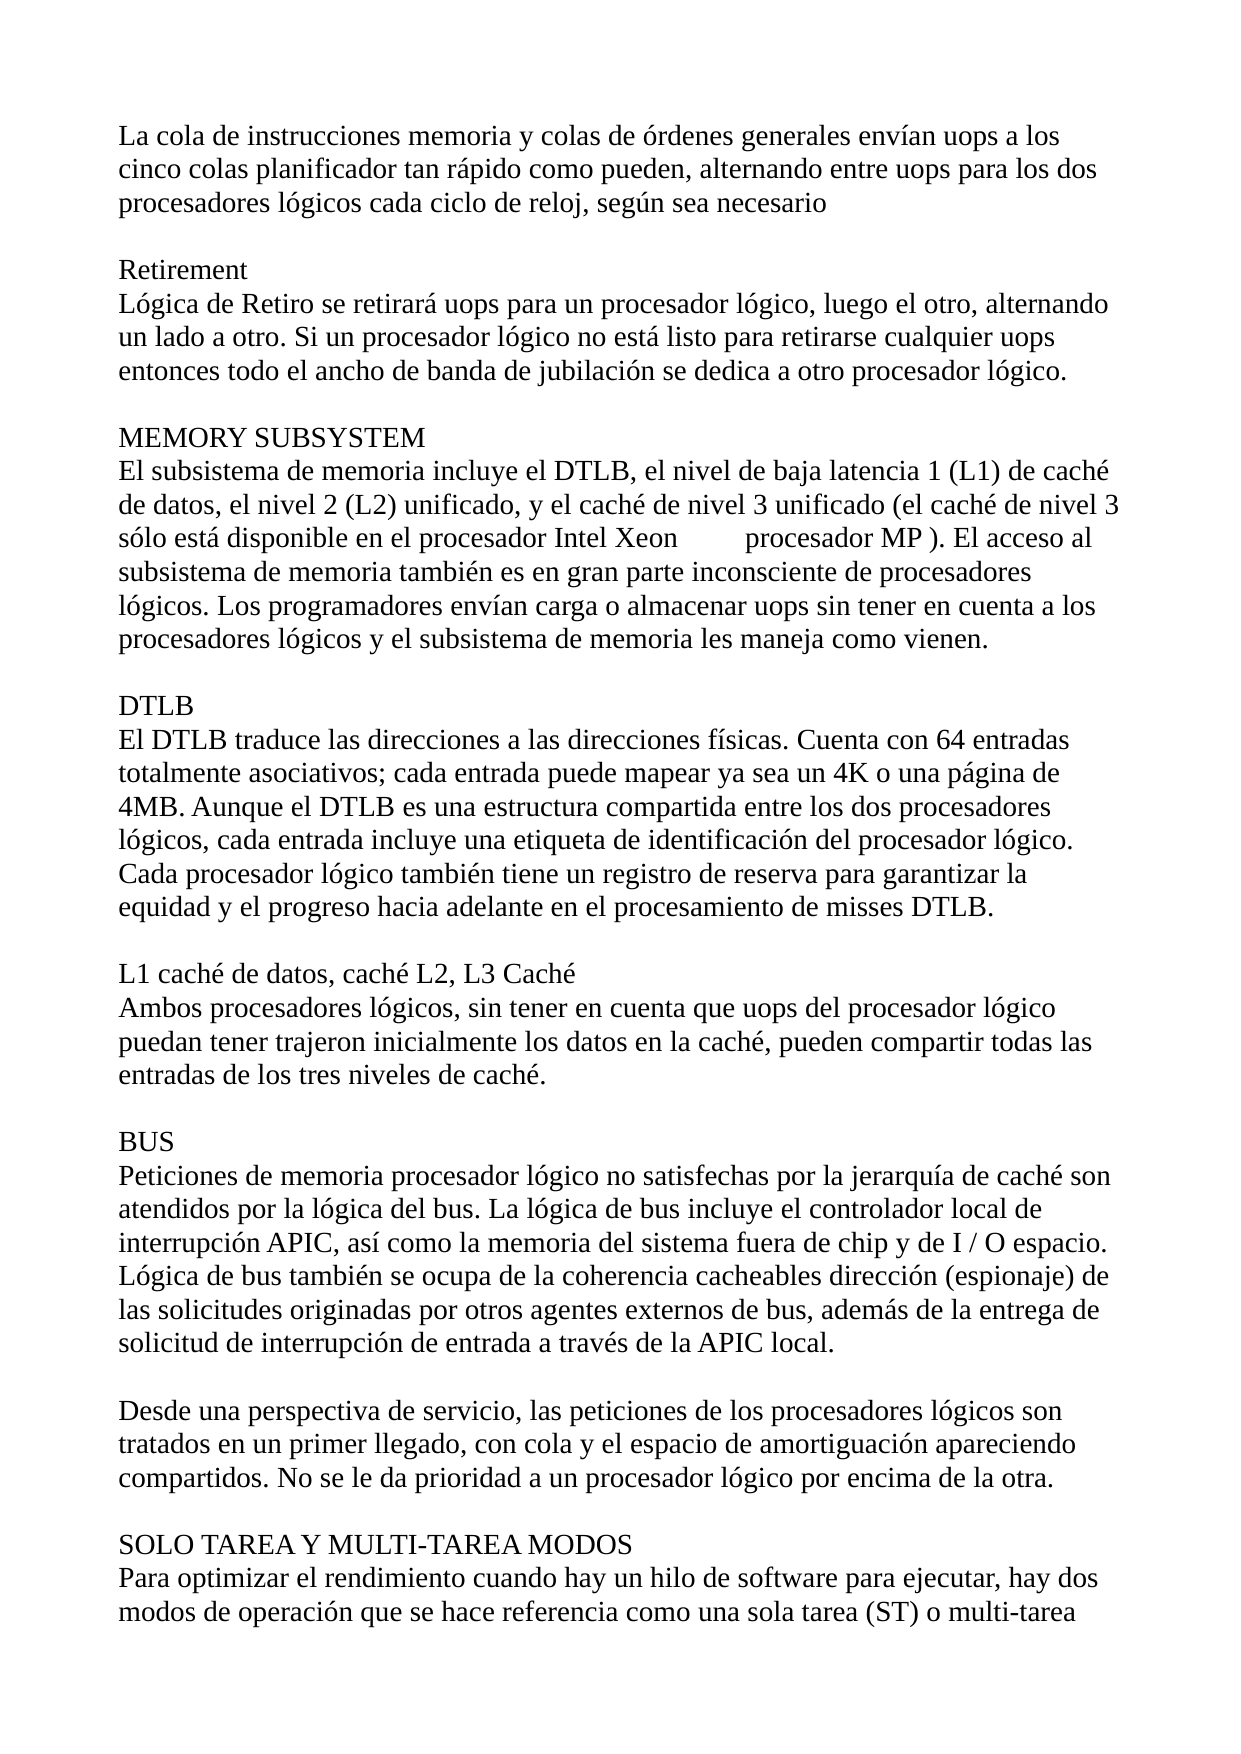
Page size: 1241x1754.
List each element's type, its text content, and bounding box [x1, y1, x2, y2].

text MEMORY SUBSYSTEM [118, 420, 1122, 453]
text Desde una perspectiva de servicio, las peticiones de los procesadores lógicos son tratados en un primer llegado, con cola y el espacio de amortiguación apareciendo compartidos. No se le da prioridad a un procesador lógico por encima de la otra. [118, 1393, 1122, 1493]
text L1 caché de datos, caché L2, L3 Caché [118, 957, 1122, 990]
text BUS [118, 1124, 1122, 1158]
text Para optimizar el rendimiento cuando hay un hilo de software para ejecutar, hay dos modos de operación que se hace referencia como una sola tarea (ST) o multi-tarea [118, 1560, 1122, 1627]
text La cola de instrucciones memoria y colas de órdenes generales envían uops a los cinco colas planificador tan rápido como pueden, alternando entre uops para los dos procesadores lógicos cada ciclo de reloj, según sea necesario [118, 118, 1122, 219]
text El DTLB traduce las direcciones a las direcciones físicas. Cuenta con 64 entradas totalmente asociativos; cada entrada puede mapear ya sea un 4K o una página de 4MB. Aunque el DTLB es una estructura compartida entre los dos procesadores lógicos, cada entrada incluye una etiqueta de identificación del procesador lógico. Cada procesador lógico también tiene un registro de reserva para garantizar la equidad y el progreso hacia adelante en el procesamiento de misses DTLB. [118, 722, 1122, 923]
text SOLO TAREA Y MULTI-TAREA MODOS [118, 1527, 1122, 1560]
text Lógica de Retiro se retirará uops para un procesador lógico, luego el otro, alternando un lado a otro. Si un procesador lógico no está listo para retirarse cualquier uops entonces todo el ancho de banda de jubilación se dedica a otro procesador lógico. [118, 286, 1122, 386]
text Ambos procesadores lógicos, sin tener en cuenta que uops del procesador lógico puedan tener trajeron inicialmente los datos en la caché, pueden compartir todas las entradas de los tres niveles de caché. [118, 990, 1122, 1091]
text Retirement [118, 252, 1122, 286]
text Peticiones de memoria procesador lógico no satisfechas por la jerarquía de caché son atendidos por la lógica del bus. La lógica de bus incluye el controlador local de interrupción APIC, así como la memoria del sistema fuera de chip y de I / O espacio. Lógica de bus también se ocupa de la coherencia cacheables dirección (espionaje) de las solicitudes originadas por otros agentes externos de bus, además de la entrega de solicitud de interrupción de entrada a través de la APIC local. [118, 1158, 1122, 1359]
text DTLB [118, 688, 1122, 722]
text El subsistema de memoria incluye el DTLB, el nivel de baja latencia 1 (L1) de caché de datos, el nivel 2 (L2) unificado, y el caché de nivel 3 unificado (el caché de nivel 3 sólo está disponible en el procesador Intel Xeon   procesador MP ). El acceso al subsistema de memoria también es en gran parte inconsciente de procesadores lógicos. Los programadores envían carga o almacenar uops sin tener en cuenta a los procesadores lógicos y el subsistema de memoria les maneja como vienen. [118, 453, 1122, 655]
